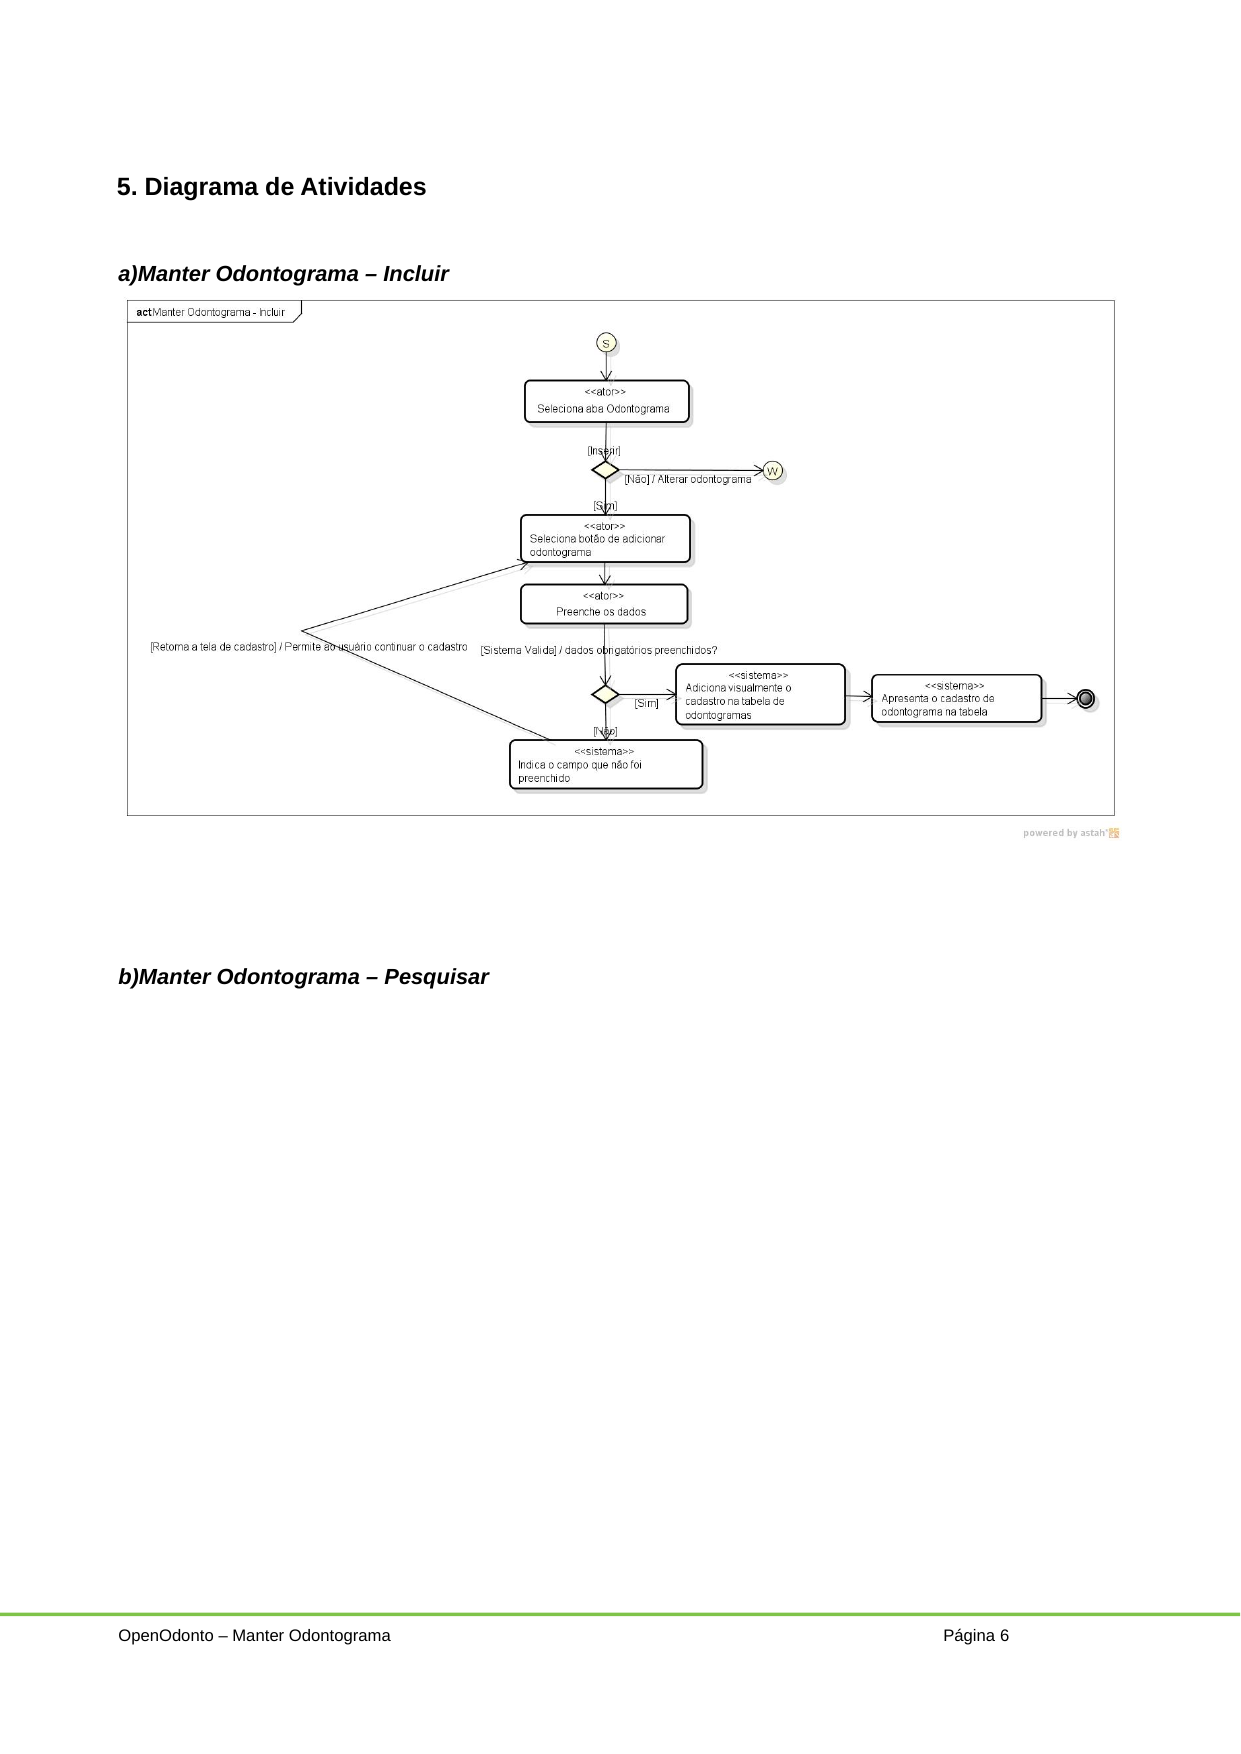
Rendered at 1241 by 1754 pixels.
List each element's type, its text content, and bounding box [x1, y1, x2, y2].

subtitle Manter Odontograma – Incluir [118, 261, 1122, 286]
subtitle Manter Odontograma – Pesquisar [118, 964, 1122, 989]
subtitle 5. Diagrama de Atividades [115, 172, 1122, 201]
picture [118, 292, 1122, 841]
